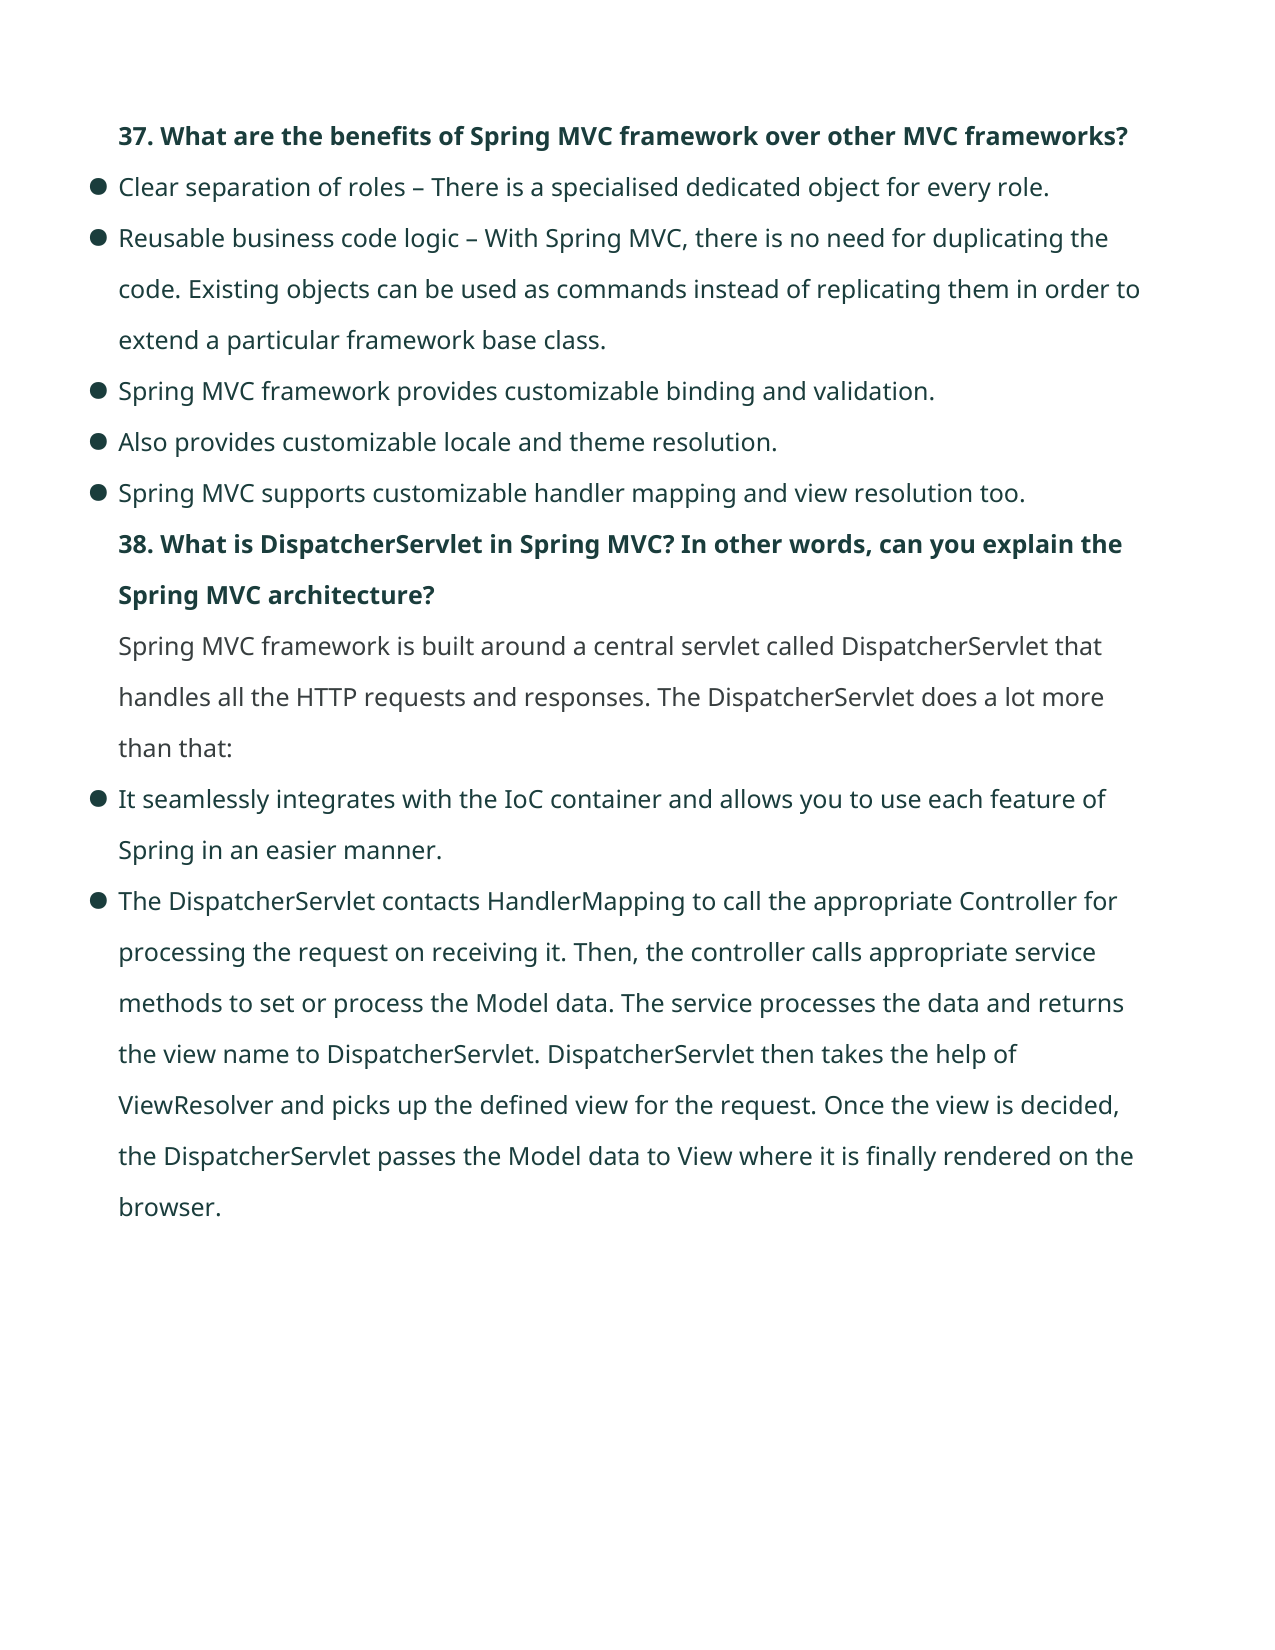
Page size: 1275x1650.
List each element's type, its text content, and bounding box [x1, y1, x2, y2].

subtitle 37. What are the benefits of Spring MVC framework over other MVC frameworks? [118, 118, 1157, 152]
list Also provides customizable locale and theme resolution. [118, 424, 1157, 458]
list The DispatcherServlet contacts HandlerMapping to call the appropriate Controller for processing the request on receiving it. Then, the controller calls appropriate service methods to set or process the Model data. The service processes the data and returns the view name to DispatcherServlet. DispatcherServlet then takes the help of ViewResolver and picks up the defined view for the request. Once the view is decided, the DispatcherServlet passes the Model data to View where it is finally rendered on the browser. [118, 884, 1157, 1224]
list Spring MVC supports customizable handler mapping and view resolution too. [118, 475, 1157, 509]
list Spring MVC framework provides customizable binding and validation. [118, 373, 1157, 407]
subtitle 38. What is DispatcherServlet in Spring MVC? In other words, can you explain the Spring MVC architecture? [118, 526, 1157, 612]
list It seamlessly integrates with the IoC container and allows you to use each feature of Spring in an easier manner. [118, 782, 1157, 867]
text Spring MVC framework is built around a central servlet called DispatcherServlet that handles all the HTTP requests and responses. The DispatcherServlet does a lot more than that: [118, 628, 1157, 765]
list Reusable business code logic – With Spring MVC, there is no need for duplicating the code. Existing objects can be used as commands instead of replicating them in order to extend a particular framework base class. [118, 220, 1157, 356]
list Clear separation of roles – There is a specialised dedicated object for every role. [118, 169, 1157, 203]
